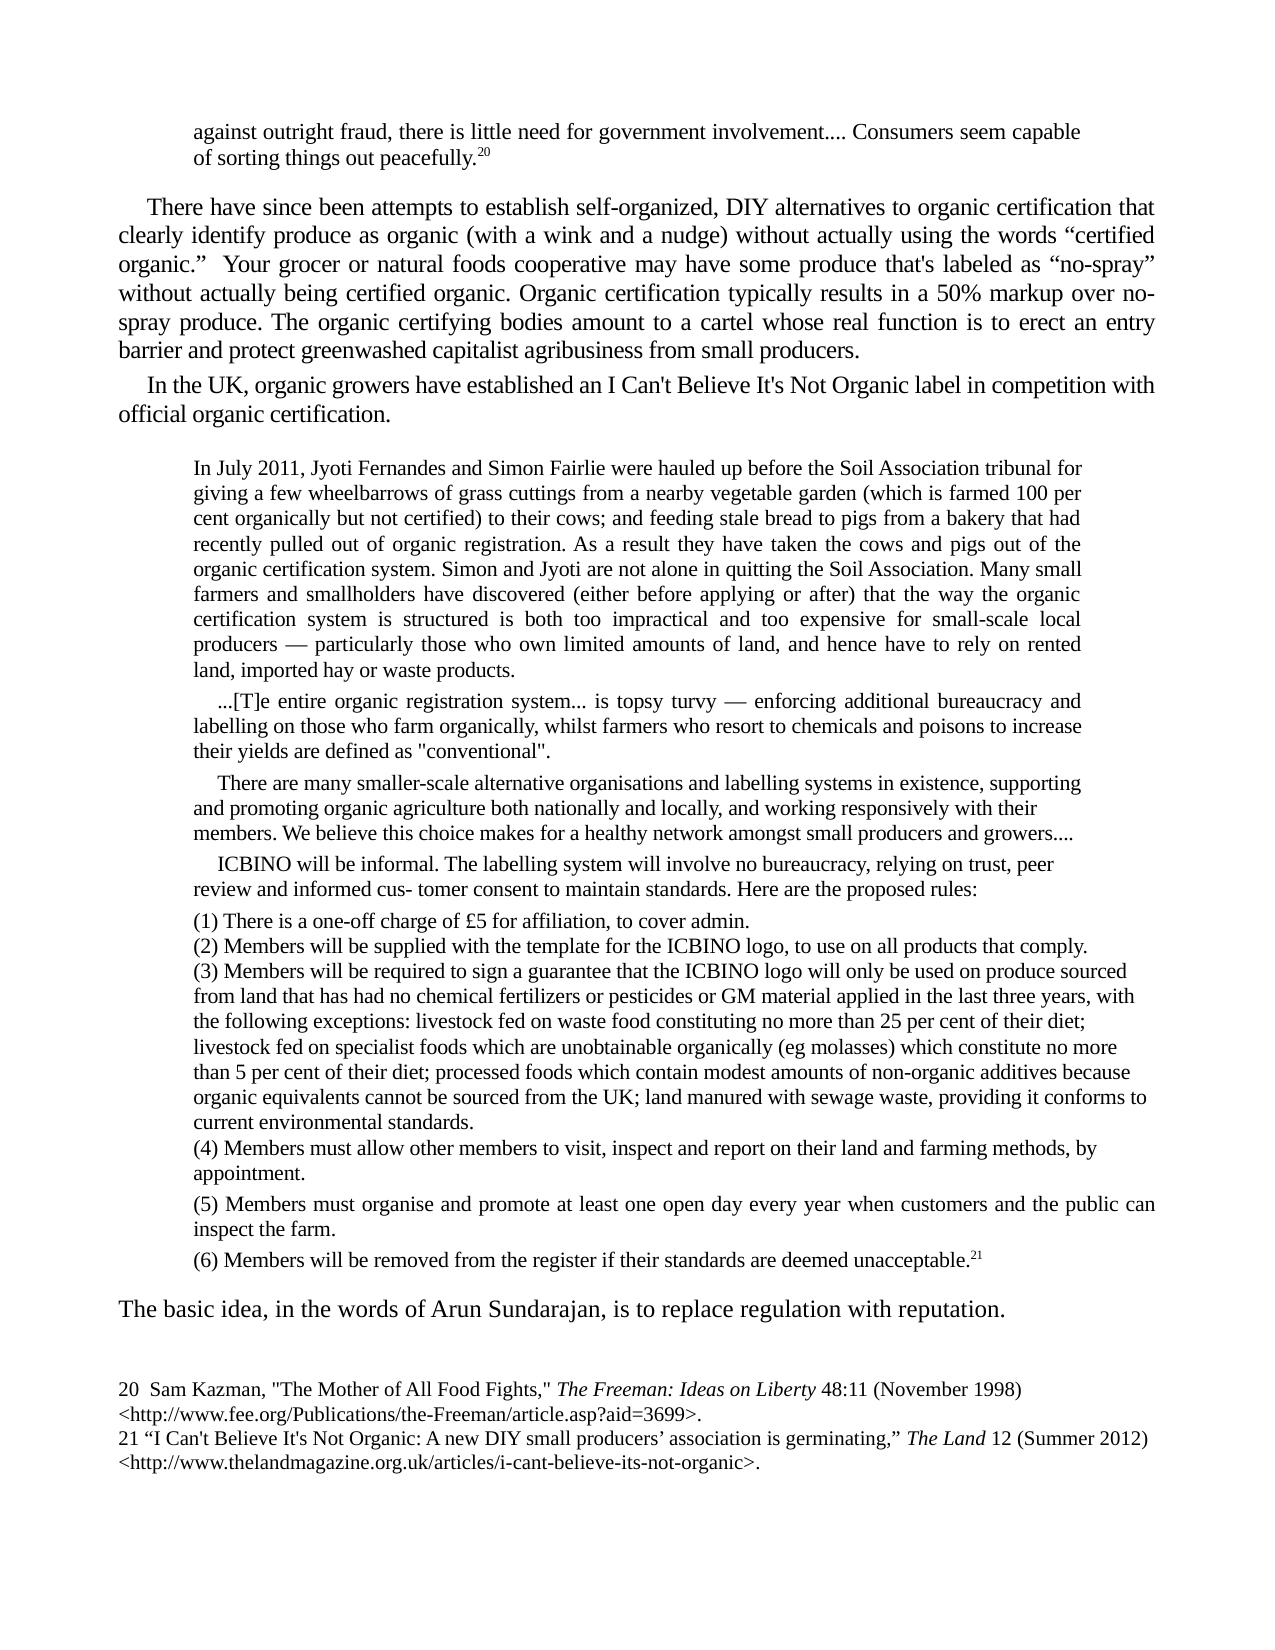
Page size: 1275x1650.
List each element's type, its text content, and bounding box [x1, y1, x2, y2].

text Sam Kazman, "The Mother of All Food Fights," The Freeman: Ideas on Liberty 48:11 (November 1998) <http://www.fee.org/Publications/the-Freeman/article.asp?aid=3699>. [118, 1377, 1157, 1426]
text In July 2011, Jyoti Fernandes and Simon Fairlie were hauled up before the Soil Association tribunal for giving a few wheelbarrows of grass cuttings from a nearby vegetable garden (which is farmed 100 per cent organically but not certified) to their cows; and feeding stale bread to pigs from a bakery that had recently pulled out of organic registration. As a result they have taken the cows and pigs out of the organic certification system. Simon and Jyoti are not alone in quitting the Soil Association. Many small farmers and smallholders have discovered (either before applying or after) that the way the organic certification system is structured is both too impractical and too expensive for small-scale local producers — particularly those who own limited amounts of land, and hence have to rely on rented land, imported hay or waste products. [193, 455, 1082, 682]
list “I Can't Believe It's Not Organic: A new DIY small producers’ association is germinating,” The Land 12 (Summer 2012) <http://www.thelandmagazine.org.uk/articles/i-cant-believe-its-not-organic>. [118, 1426, 1157, 1474]
text against outright fraud, there is little need for government involvement.... Consumers seem capable of sorting things out peacefully. [193, 118, 1082, 171]
text There are many smaller-scale alternative organisations and labelling systems in existence, supporting and promoting organic agriculture both nationally and locally, and working responsively with their members. We believe this choice makes for a healthy network amongst small producers and growers.... [193, 769, 1082, 845]
text ICBINO will be informal. The labelling system will involve no bureaucracy, relying on trust, peer review and informed cus- tomer consent to maintain standards. Here are the proposed rules: [193, 851, 1082, 902]
list (6) Members will be removed from the register if their standards are deemed unacceptable. [156, 1247, 1157, 1273]
text ...[T]e entire organic registration system... is topsy turvy — enforcing additional bureaucracy and labelling on those who farm organically, whilst farmers who resort to chemicals and poisons to increase their yields are defined as "conventional". [193, 688, 1082, 763]
list (1) There is a one-off charge of £5 for affiliation, to cover admin. (2) Members will be supplied with the template for the ICBINO logo, to use on all products that comply. (3) Members will be required to sign a guarantee that the ICBINO logo will only be used on produce sourced from land that has had no chemical fertilizers or pesticides or GM material applied in the last three years, with the following exceptions: livestock fed on waste food constituting no more than 25 per cent of their diet; livestock fed on specialist foods which are unobtainable organically (eg molasses) which constitute no more than 5 per cent of their diet; processed foods which contain modest amounts of non-organic additives because organic equivalents cannot be sourced from the UK; land manured with sewage waste, providing it conforms to current environmental standards. (4) Members must allow other members to visit, inspect and report on their land and farming methods, by appointment. [156, 908, 1157, 1185]
text The basic idea, in the words of Arun Sundarajan, is to replace regulation with reputation. [118, 1294, 1157, 1322]
text There have since been attempts to establish self-organized, DIY alternatives to organic certification that clearly identify produce as organic (with a wink and a nudge) without actually using the words “certified organic.” Your grocer or natural foods cooperative may have some produce that's labeled as “no-spray” without actually being certified organic. Organic certification typically results in a 50% markup over no-spray produce. The organic certifying bodies amount to a cartel whose real function is to erect an entry barrier and protect greenwashed capitalist agribusiness from small producers. [118, 192, 1157, 364]
text In the UK, organic growers have established an I Can't Believe It's Not Organic label in competition with official organic certification. [118, 370, 1157, 428]
list (5) Members must organise and promote at least one open day every year when customers and the public can inspect the farm. [156, 1191, 1157, 1241]
